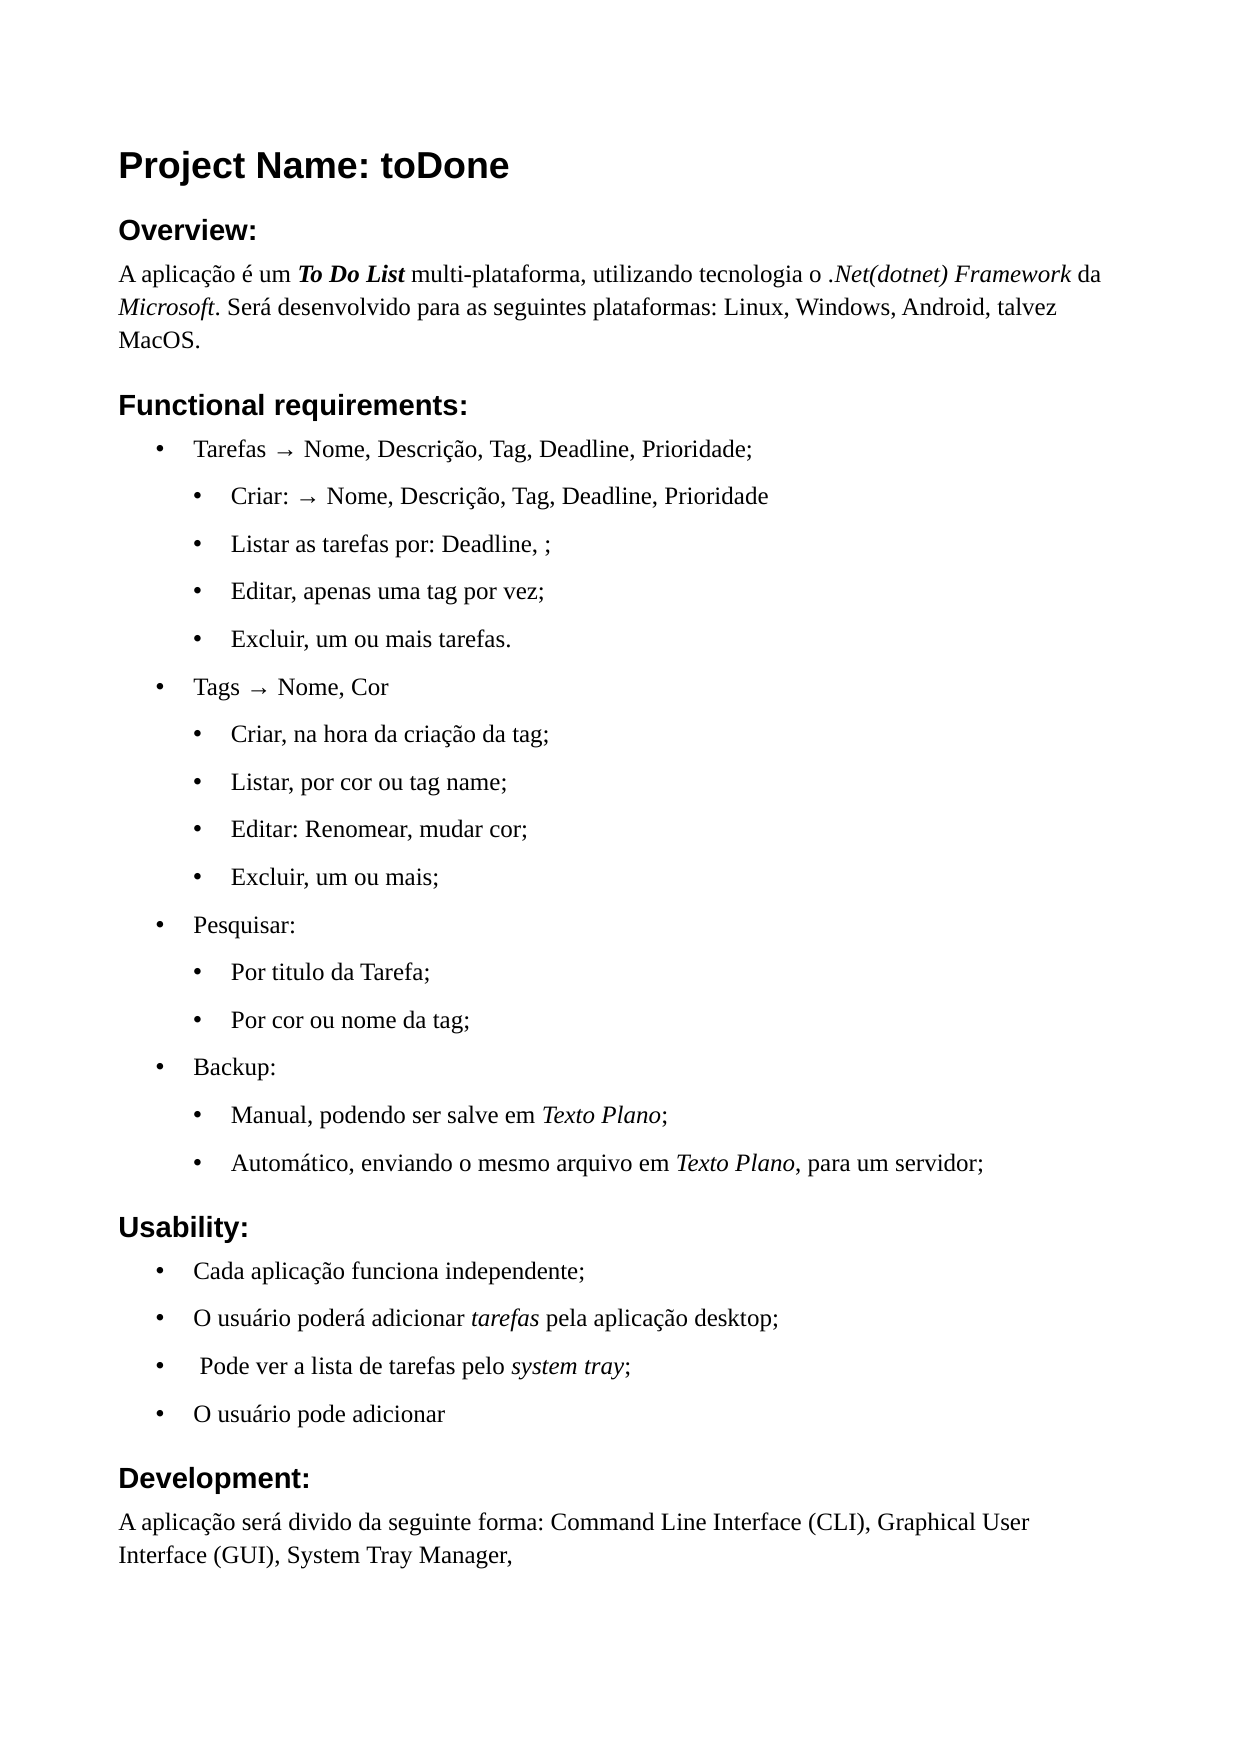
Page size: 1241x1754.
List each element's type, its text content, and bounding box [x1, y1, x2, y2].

list Por cor ou nome da tag; [193, 1005, 1122, 1034]
list Criar, na hora da criação da tag; [193, 719, 1122, 748]
list Listar, por cor ou tag name; [193, 767, 1122, 796]
list Backup: [156, 1052, 1122, 1081]
subtitle Usability: [118, 1210, 1122, 1243]
subtitle Development: [118, 1461, 1122, 1494]
list Editar, apenas uma tag por vez; [193, 576, 1122, 605]
list Criar: → Nome, Descrição, Tag, Deadline, Prioridade [193, 481, 1122, 510]
list Editar: Renomear, mudar cor; [193, 814, 1122, 843]
list Cada aplicação funciona independente; [156, 1256, 1122, 1285]
list Automático, enviando o mesmo arquivo em Texto Plano, para um servidor; [193, 1148, 1122, 1176]
subtitle Overview: [118, 213, 1122, 247]
list O usuário poderá adicionar tarefas pela aplicação desktop; [156, 1303, 1122, 1332]
list Pode ver a lista de tarefas pelo system tray; [156, 1351, 1122, 1380]
list Pesquisar: [156, 910, 1122, 938]
list Manual, podendo ser salve em Texto Plano; [193, 1100, 1122, 1129]
list Tarefas → Nome, Descrição, Tag, Deadline, Prioridade; [156, 434, 1122, 462]
list Excluir, um ou mais tarefas. [193, 624, 1122, 653]
subtitle Functional requirements: [118, 388, 1122, 421]
list Excluir, um ou mais; [193, 862, 1122, 891]
list Listar as tarefas por: Deadline, ; [193, 529, 1122, 558]
text A aplicação será divido da seguinte forma: Command Line Interface (CLI), Graphical User Interface (GUI), System Tray Manager, [118, 1507, 1122, 1569]
list O usuário pode adicionar [156, 1399, 1122, 1427]
list Tags → Nome, Cor [156, 672, 1122, 700]
text A aplicação é um To Do List multi-plataforma, utilizando tecnologia o .Net(dotnet) Framework da Microsoft. Será desenvolvido para as seguintes plataformas: Linux, Windows, Android, talvez MacOS. [118, 259, 1122, 354]
list Por titulo da Tarefa; [193, 957, 1122, 986]
subtitle Project Name: toDone [118, 143, 1122, 186]
